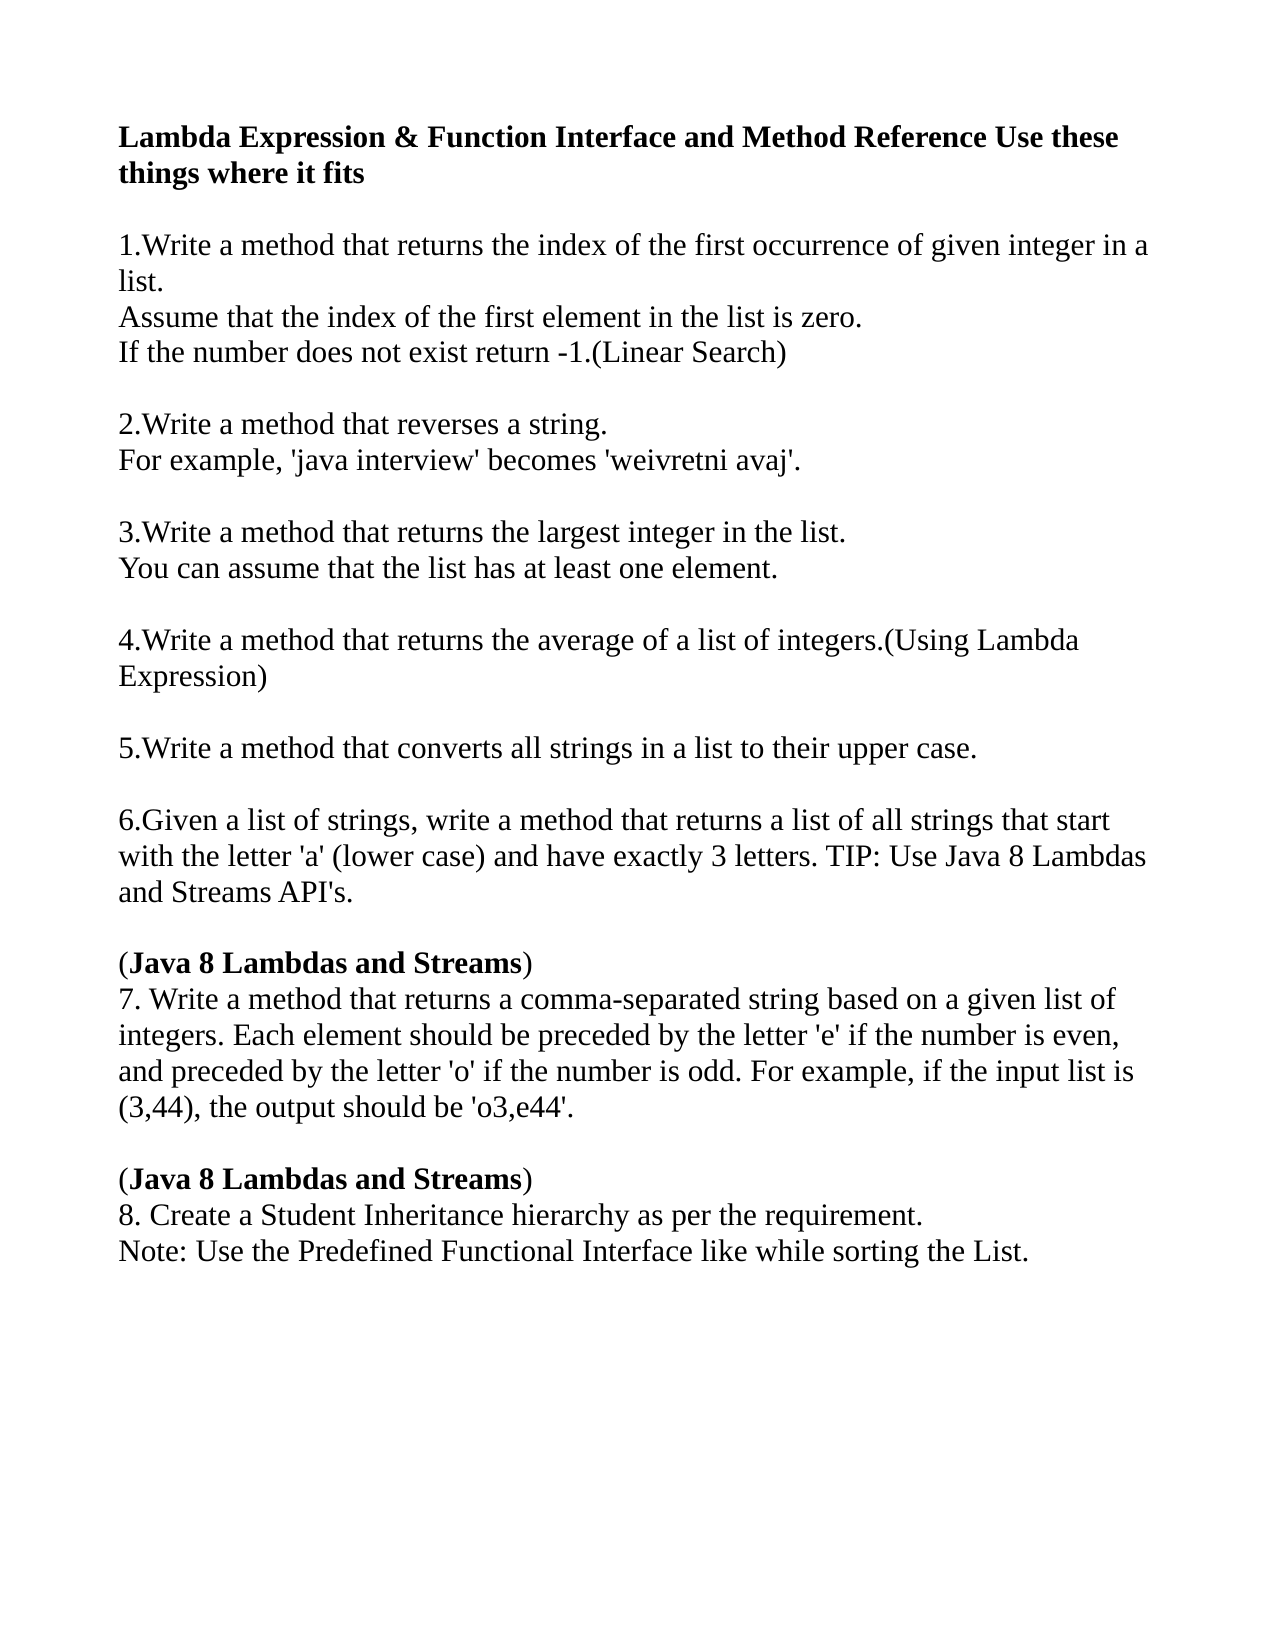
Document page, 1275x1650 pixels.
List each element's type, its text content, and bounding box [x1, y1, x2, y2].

text 7. Write a method that returns a comma-separated string based on a given list of integers. Each element should be preceded by the letter 'e' if the number is even, and preceded by the letter 'o' if the number is odd. For example, if the input list is (3,44), the output should be 'o3,e44'. [118, 981, 1157, 1124]
text For example, 'java interview' becomes 'weivretni avaj'. [118, 442, 1157, 477]
text 5.Write a method that converts all strings in a list to their upper case. [118, 729, 1157, 765]
text If the number does not exist return -1.(Linear Search) [118, 334, 1157, 370]
text 4.Write a method that returns the average of a list of integers.(Using Lambda Expression) [118, 621, 1157, 693]
text 3.Write a method that returns the largest integer in the list. [118, 513, 1157, 549]
text 8. Create a Student Inheritance hierarchy as per the requirement. [118, 1196, 1157, 1232]
text 2.Write a method that reverses a string. [118, 406, 1157, 442]
text You can assume that the list has at least one element. [118, 549, 1157, 585]
text (Java 8 Lambdas and Streams) [118, 1160, 1157, 1196]
text 6.Given a list of strings, write a method that returns a list of all strings that start with the letter 'a' (lower case) and have exactly 3 letters. TIP: Use Java 8 Lambdas and Streams API's. [118, 801, 1157, 909]
text Lambda Expression & Function Interface and Method Reference Use these things where it fits [118, 118, 1157, 190]
text Note: Use the Predefined Functional Interface like while sorting the List. [118, 1232, 1157, 1268]
text (Java 8 Lambdas and Streams) [118, 945, 1157, 981]
text Assume that the index of the first element in the list is zero. [118, 298, 1157, 334]
text 1.Write a method that returns the index of the first occurrence of given integer in a list. [118, 226, 1157, 298]
